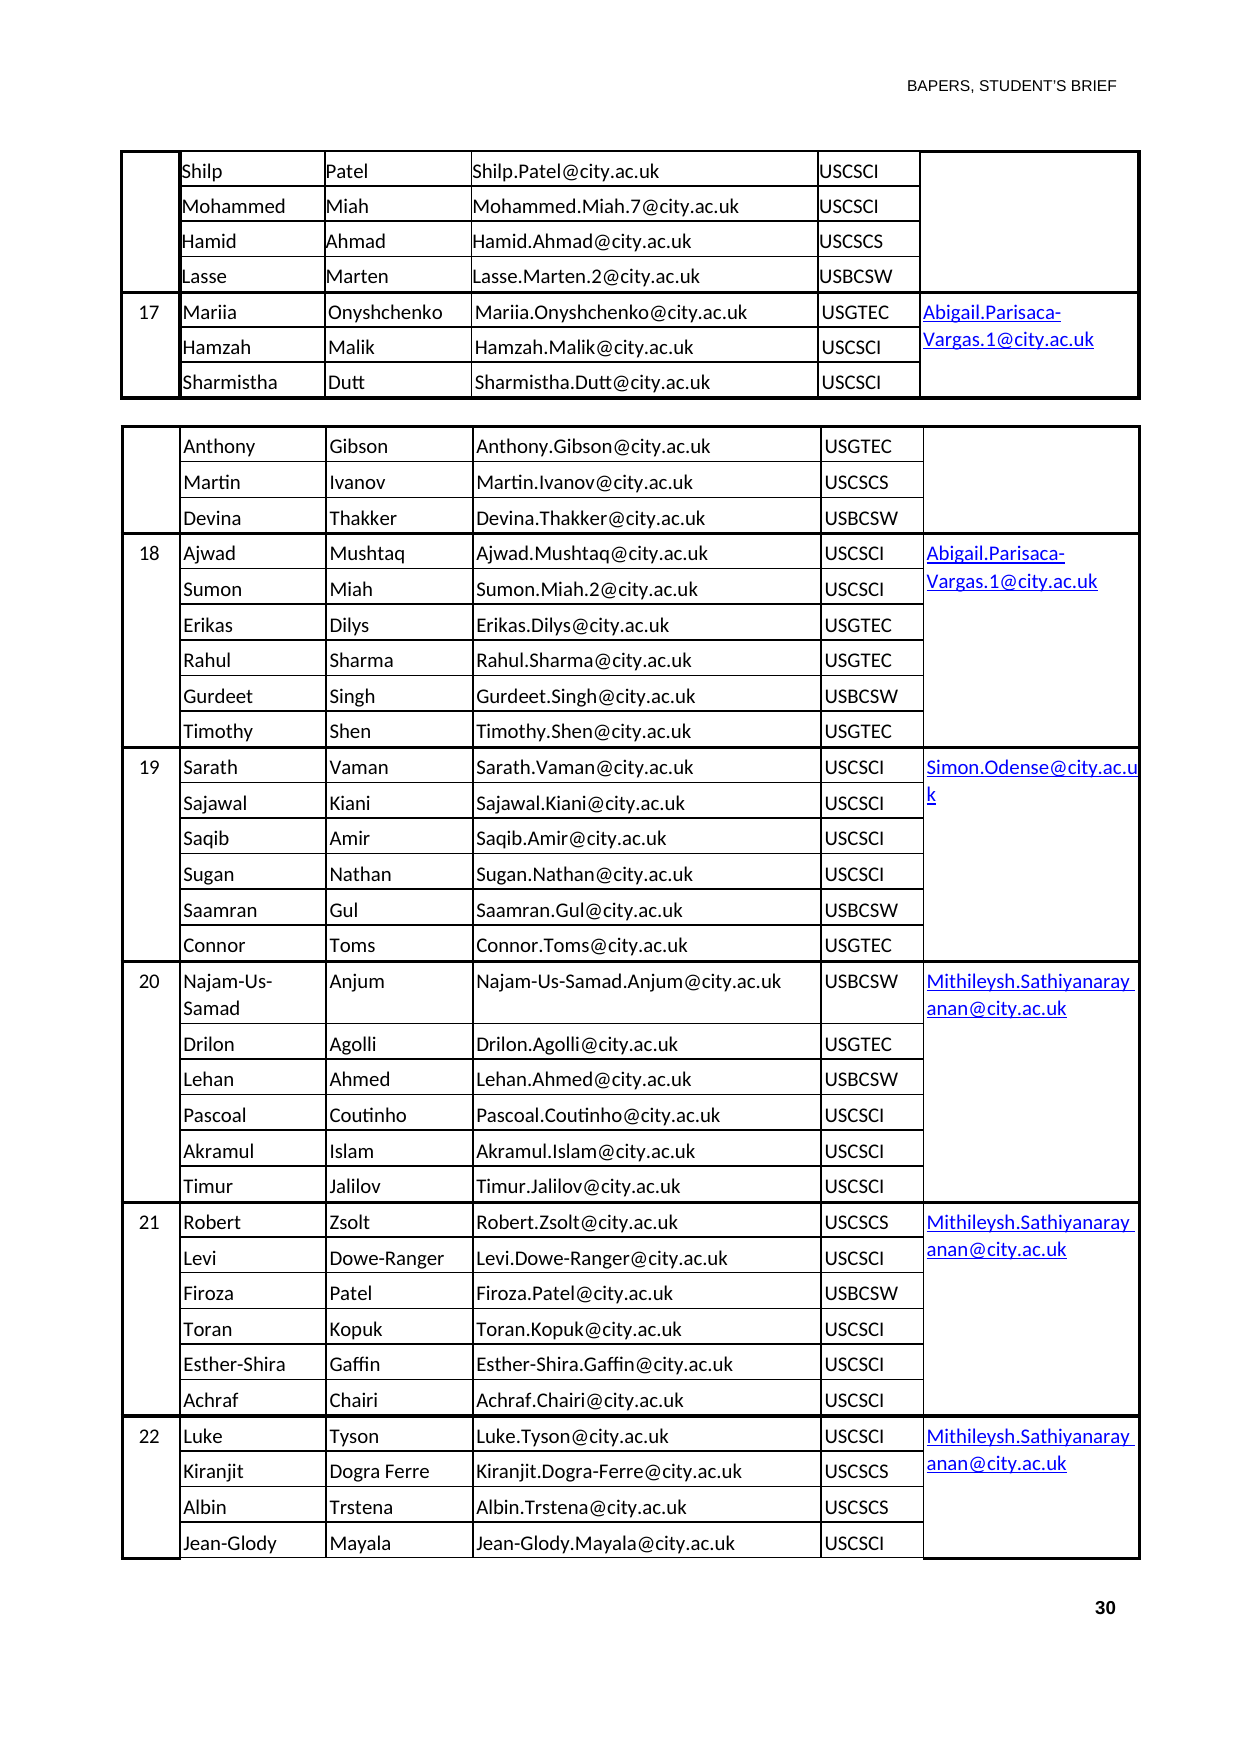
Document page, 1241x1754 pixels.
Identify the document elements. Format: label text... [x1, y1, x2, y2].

table_header Anthony.Gibson@city.ac.uk [474, 428, 820, 461]
table_cell USCSCI [822, 535, 923, 568]
table_cell USGTEC [822, 605, 923, 639]
table_cell Agolli [327, 1024, 472, 1058]
table_cell USCSCI [822, 1418, 923, 1450]
table_cell Saqib.Amir@city.ac.uk [474, 819, 820, 853]
table_cell Kiranjit.Dogra-Ferre@city.ac.uk [474, 1452, 820, 1486]
table_cell Gurdeet [181, 676, 325, 710]
table_cell Lehan [181, 1060, 325, 1094]
table_header Gibson [327, 428, 472, 461]
table_cell USCSCI [822, 783, 923, 817]
table_cell Connor.Toms@city.ac.uk [474, 926, 820, 959]
table_cell Saamran [181, 890, 325, 924]
table_cell USGTEC [822, 1024, 923, 1058]
table_cell Vaman [327, 749, 472, 781]
table_cell Malik [326, 328, 471, 361]
table_cell [123, 153, 178, 291]
table_cell USBCSW [822, 890, 923, 924]
table_cell USCSCI [822, 854, 923, 888]
table_cell Ahmad [326, 222, 471, 256]
table_cell Achraf.Chairi@city.ac.uk [474, 1380, 820, 1414]
table_cell Akramul [181, 1131, 325, 1165]
table_cell Abigail.Parisaca- Vargas.1@city.ac.uk [924, 535, 1138, 746]
table_cell Erikas [181, 605, 325, 639]
table_cell Gurdeet.Singh@city.ac.uk [474, 676, 820, 710]
table_cell Anjum [327, 963, 472, 1022]
table_cell Ahmed [327, 1060, 472, 1094]
table_cell Nathan [327, 854, 472, 888]
table_header Anthony [181, 428, 325, 461]
table_cell USCSCI [819, 328, 919, 361]
table_cell USCSCS [822, 1204, 923, 1236]
table_cell Toran.Kopuk@city.ac.uk [474, 1309, 820, 1343]
table_cell 20 [124, 963, 179, 1201]
table_cell USCSCI [822, 1345, 923, 1379]
table_cell Firoza.Patel@city.ac.uk [474, 1273, 820, 1307]
table_cell Mayala [327, 1523, 472, 1557]
table_cell Dutt [326, 363, 471, 396]
table_cell Lasse.Marten.2@city.ac.uk [472, 257, 817, 291]
table_cell Mariia [182, 294, 324, 326]
table_cell Rahul [181, 641, 325, 674]
table_cell Martin [181, 462, 325, 496]
table_cell USGTEC [822, 926, 923, 959]
table_cell USCSCI [822, 1238, 923, 1272]
table_cell Sajawal.Kiani@city.ac.uk [474, 783, 820, 817]
table_cell USBCSW [822, 498, 923, 532]
table_cell USCSCS [822, 462, 923, 496]
table_cell Mariia.Onyshchenko@city.ac.uk [472, 294, 817, 326]
table_cell Achraf [181, 1380, 325, 1414]
table_cell Timur [181, 1167, 325, 1201]
table_cell Mithileysh.Sathiyanaray anan@city.ac.uk [924, 1204, 1138, 1414]
table_cell Amir [327, 819, 472, 853]
table_cell 18 [124, 535, 179, 746]
table_cell 21 [124, 1204, 179, 1414]
table_cell Simon.Odense@city.ac.u k [924, 749, 1138, 959]
table_cell Ajwad.Mushtaq@city.ac.uk [474, 535, 820, 568]
table_cell Akramul.Islam@city.ac.uk [474, 1131, 820, 1165]
table_cell Hamid [182, 222, 324, 256]
table_cell Sharmistha [182, 363, 324, 396]
table_cell Sugan [181, 854, 325, 888]
table_cell Ajwad [181, 535, 325, 568]
table_cell Onyshchenko [326, 294, 471, 326]
table_cell USCSCI [822, 1095, 923, 1129]
table_cell Hamzah [182, 328, 324, 361]
table_cell Marten [326, 257, 471, 291]
table_cell Miah [327, 569, 472, 603]
table_cell Lehan.Ahmed@city.ac.uk [474, 1060, 820, 1094]
table_cell USCSCI [819, 152, 919, 185]
table_cell 22 [124, 1418, 179, 1557]
table_cell Robert.Zsolt@city.ac.uk [474, 1204, 820, 1236]
table_cell USCSCI [822, 1523, 923, 1557]
table_cell Mithileysh.Sathiyanaray anan@city.ac.uk [924, 1418, 1138, 1557]
table_cell Jean-Glody [181, 1523, 325, 1557]
table_cell Martin.Ivanov@city.ac.uk [474, 462, 820, 496]
table_cell Pascoal [181, 1095, 325, 1129]
table_cell USCSCI [822, 569, 923, 603]
table_cell USCSCI [822, 749, 923, 781]
table_header USGTEC [822, 428, 923, 461]
table_cell Sumon.Miah.2@city.ac.uk [474, 569, 820, 603]
table_cell Sugan.Nathan@city.ac.uk [474, 854, 820, 888]
table_cell USBCSW [822, 963, 923, 1022]
table_cell USCSCI [822, 1167, 923, 1201]
table_cell USBCSW [822, 1060, 923, 1094]
table_cell USCSCS [819, 222, 919, 256]
table_cell Robert [181, 1204, 325, 1236]
table_cell Erikas.Dilys@city.ac.uk [474, 605, 820, 639]
table_cell USBCSW [822, 676, 923, 710]
table_cell USCSCI [822, 1309, 923, 1343]
table_cell Thakker [327, 498, 472, 532]
table_cell Ivanov [327, 462, 472, 496]
table_cell Toms [327, 926, 472, 959]
table_cell Kiani [327, 783, 472, 817]
table_cell Levi.Dowe-Ranger@city.ac.uk [474, 1238, 820, 1272]
table_cell Devina.Thakker@city.ac.uk [474, 498, 820, 532]
table_cell Kopuk [327, 1309, 472, 1343]
table_cell Shilp.Patel@city.ac.uk [472, 152, 817, 185]
table_cell Timothy [181, 712, 325, 746]
table_cell Gul [327, 890, 472, 924]
table_cell Abigail.Parisaca- Vargas.1@city.ac.uk [921, 294, 1137, 396]
table_cell USCSCI [819, 187, 919, 220]
table_cell USCSCI [822, 1131, 923, 1165]
table_cell USCSCI [822, 819, 923, 853]
table_cell Patel [327, 1273, 472, 1307]
table_cell Dilys [327, 605, 472, 639]
table_cell Coutinho [327, 1095, 472, 1129]
table_cell Mohammed [182, 187, 324, 220]
table_cell USBCSW [822, 1273, 923, 1307]
table_cell Islam [327, 1131, 472, 1165]
table_cell Luke.Tyson@city.ac.uk [474, 1418, 820, 1450]
table_cell Chairi [327, 1380, 472, 1414]
table_cell Hamid.Ahmad@city.ac.uk [472, 222, 817, 256]
table_cell Mohammed.Miah.7@city.ac.uk [472, 187, 817, 220]
table_cell Sarath [181, 749, 325, 781]
table_cell Patel [326, 152, 471, 185]
table_cell Firoza [181, 1273, 325, 1307]
table_cell Albin.Trstena@city.ac.uk [474, 1487, 820, 1521]
table_cell [921, 153, 1137, 291]
table_cell Sumon [181, 569, 325, 603]
table_cell Esther-Shira [181, 1345, 325, 1379]
table_cell Drilon.Agolli@city.ac.uk [474, 1024, 820, 1058]
table_cell Rahul.Sharma@city.ac.uk [474, 641, 820, 674]
table_cell Najam-Us-Samad.Anjum@city.ac.uk [474, 963, 820, 1022]
table_cell Drilon [181, 1024, 325, 1058]
table_cell USBCSW [819, 257, 919, 291]
table_cell Najam-Us-Samad [181, 963, 325, 1022]
table_cell Dogra Ferre [327, 1452, 472, 1486]
table_cell Lasse [182, 257, 324, 291]
table_cell USCSCI [819, 363, 919, 396]
table_cell Zsolt [327, 1204, 472, 1236]
table_cell Levi [181, 1238, 325, 1272]
table_cell Toran [181, 1309, 325, 1343]
table_cell Saamran.Gul@city.ac.uk [474, 890, 820, 924]
table_cell Timothy.Shen@city.ac.uk [474, 712, 820, 746]
table_cell USCSCS [822, 1487, 923, 1521]
table_cell USGTEC [819, 294, 919, 326]
table_cell USGTEC [822, 712, 923, 746]
table_cell Miah [326, 187, 471, 220]
table_header [924, 428, 1138, 532]
table_cell Luke [181, 1418, 325, 1450]
table_cell 17 [123, 294, 178, 396]
table_cell Saqib [181, 819, 325, 853]
table_cell Mushtaq [327, 535, 472, 568]
table_cell Gaffin [327, 1345, 472, 1379]
table_cell 19 [124, 749, 179, 959]
table_cell USGTEC [822, 641, 923, 674]
table_cell Sarath.Vaman@city.ac.uk [474, 749, 820, 781]
table_cell Esther-Shira.Gaffin@city.ac.uk [474, 1345, 820, 1379]
table_cell Trstena [327, 1487, 472, 1521]
table_cell Connor [181, 926, 325, 959]
table_cell Timur.Jalilov@city.ac.uk [474, 1167, 820, 1201]
table_cell Singh [327, 676, 472, 710]
table_cell Dowe-Ranger [327, 1238, 472, 1272]
table_cell Sharma [327, 641, 472, 674]
table_cell Sharmistha.Dutt@city.ac.uk [472, 363, 817, 396]
table_cell USCSCI [822, 1380, 923, 1414]
table_cell USCSCS [822, 1452, 923, 1486]
table_cell Hamzah.Malik@city.ac.uk [472, 328, 817, 361]
table_cell Albin [181, 1487, 325, 1521]
table_cell Tyson [327, 1418, 472, 1450]
table_cell Jean-Glody.Mayala@city.ac.uk [474, 1523, 820, 1557]
table_cell Kiranjit [181, 1452, 325, 1486]
table_cell Devina [181, 498, 325, 532]
table_header [124, 428, 179, 532]
table_cell Shilp [182, 152, 324, 185]
table_cell Mithileysh.Sathiyanaray anan@city.ac.uk [924, 963, 1138, 1201]
table_cell Jalilov [327, 1167, 472, 1201]
table_cell Shen [327, 712, 472, 746]
table_cell Sajawal [181, 783, 325, 817]
table_cell Pascoal.Coutinho@city.ac.uk [474, 1095, 820, 1129]
